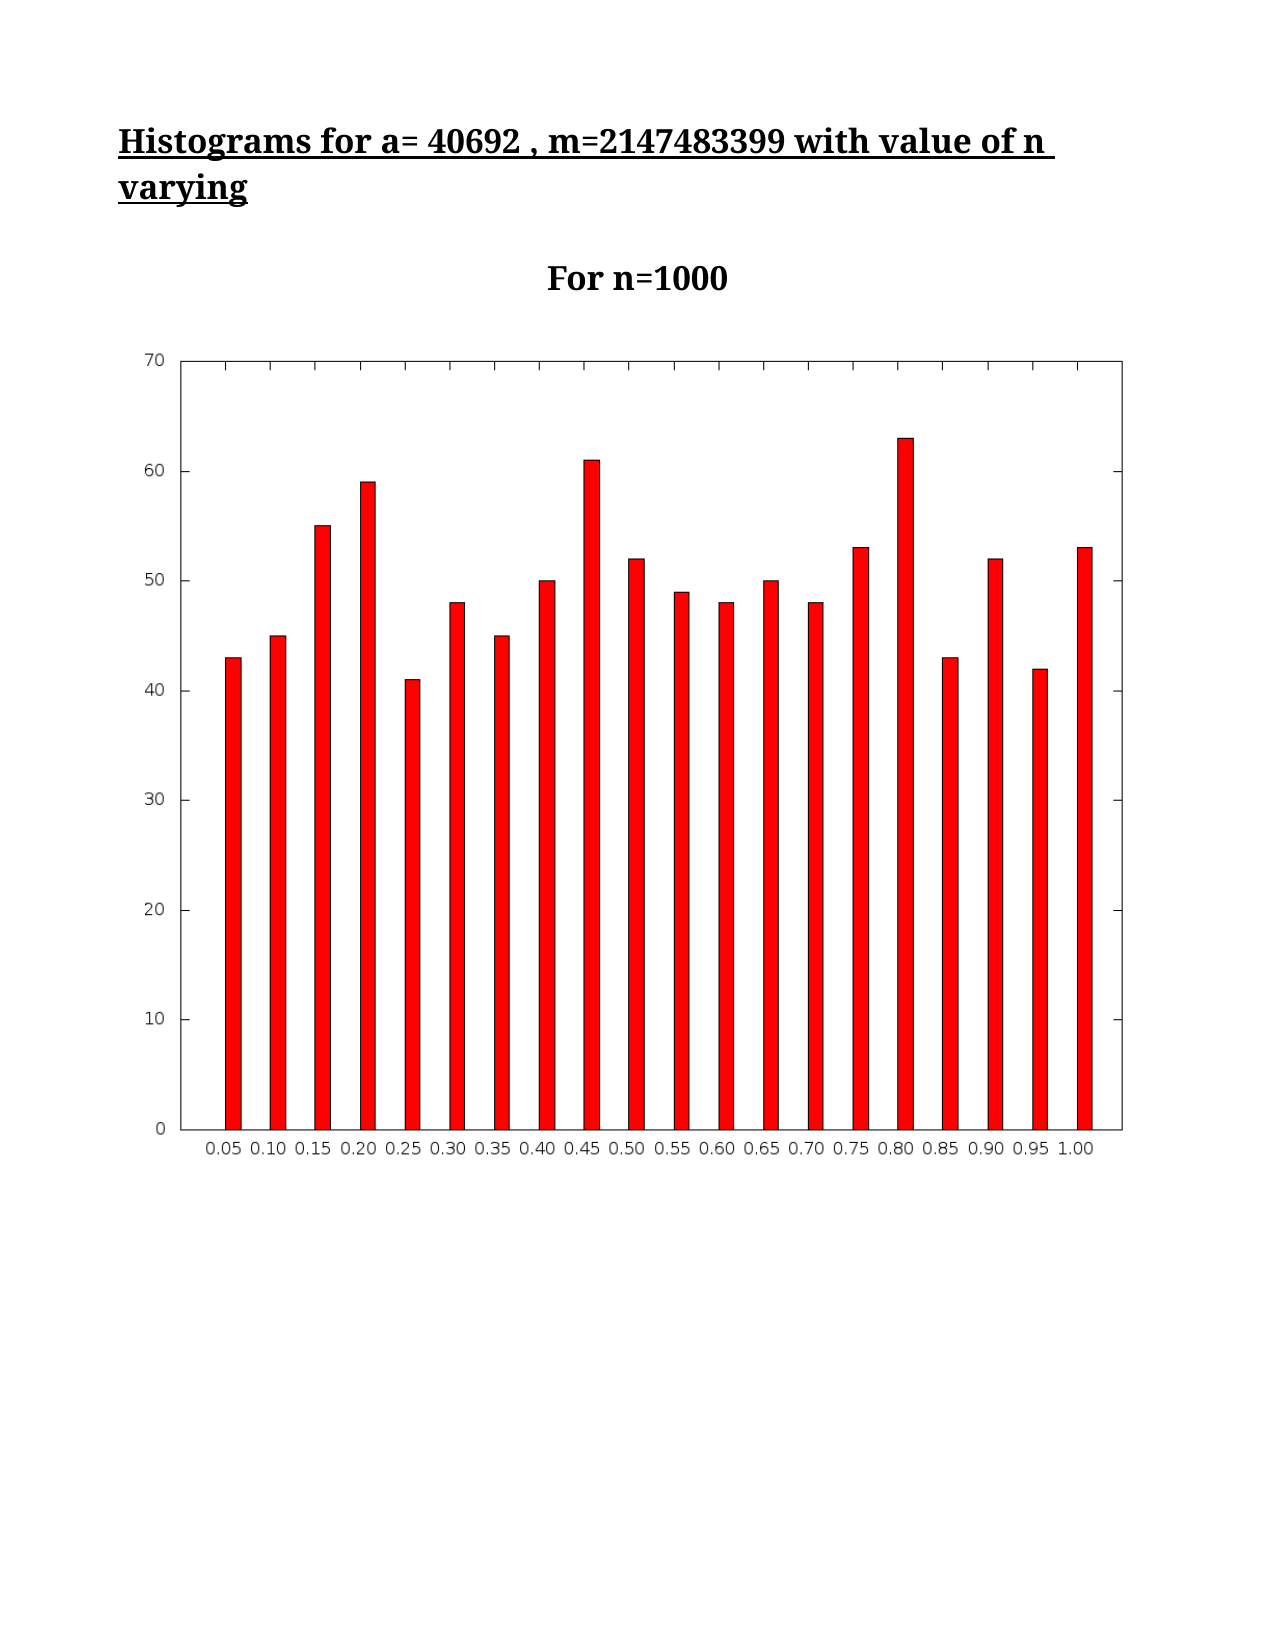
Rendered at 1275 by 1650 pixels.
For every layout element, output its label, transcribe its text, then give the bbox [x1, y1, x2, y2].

picture [118, 338, 1157, 1170]
text For n=1000 [118, 254, 1157, 300]
text Histograms for a= 40692 , m=2147483399 with value of n varying [118, 118, 1157, 209]
